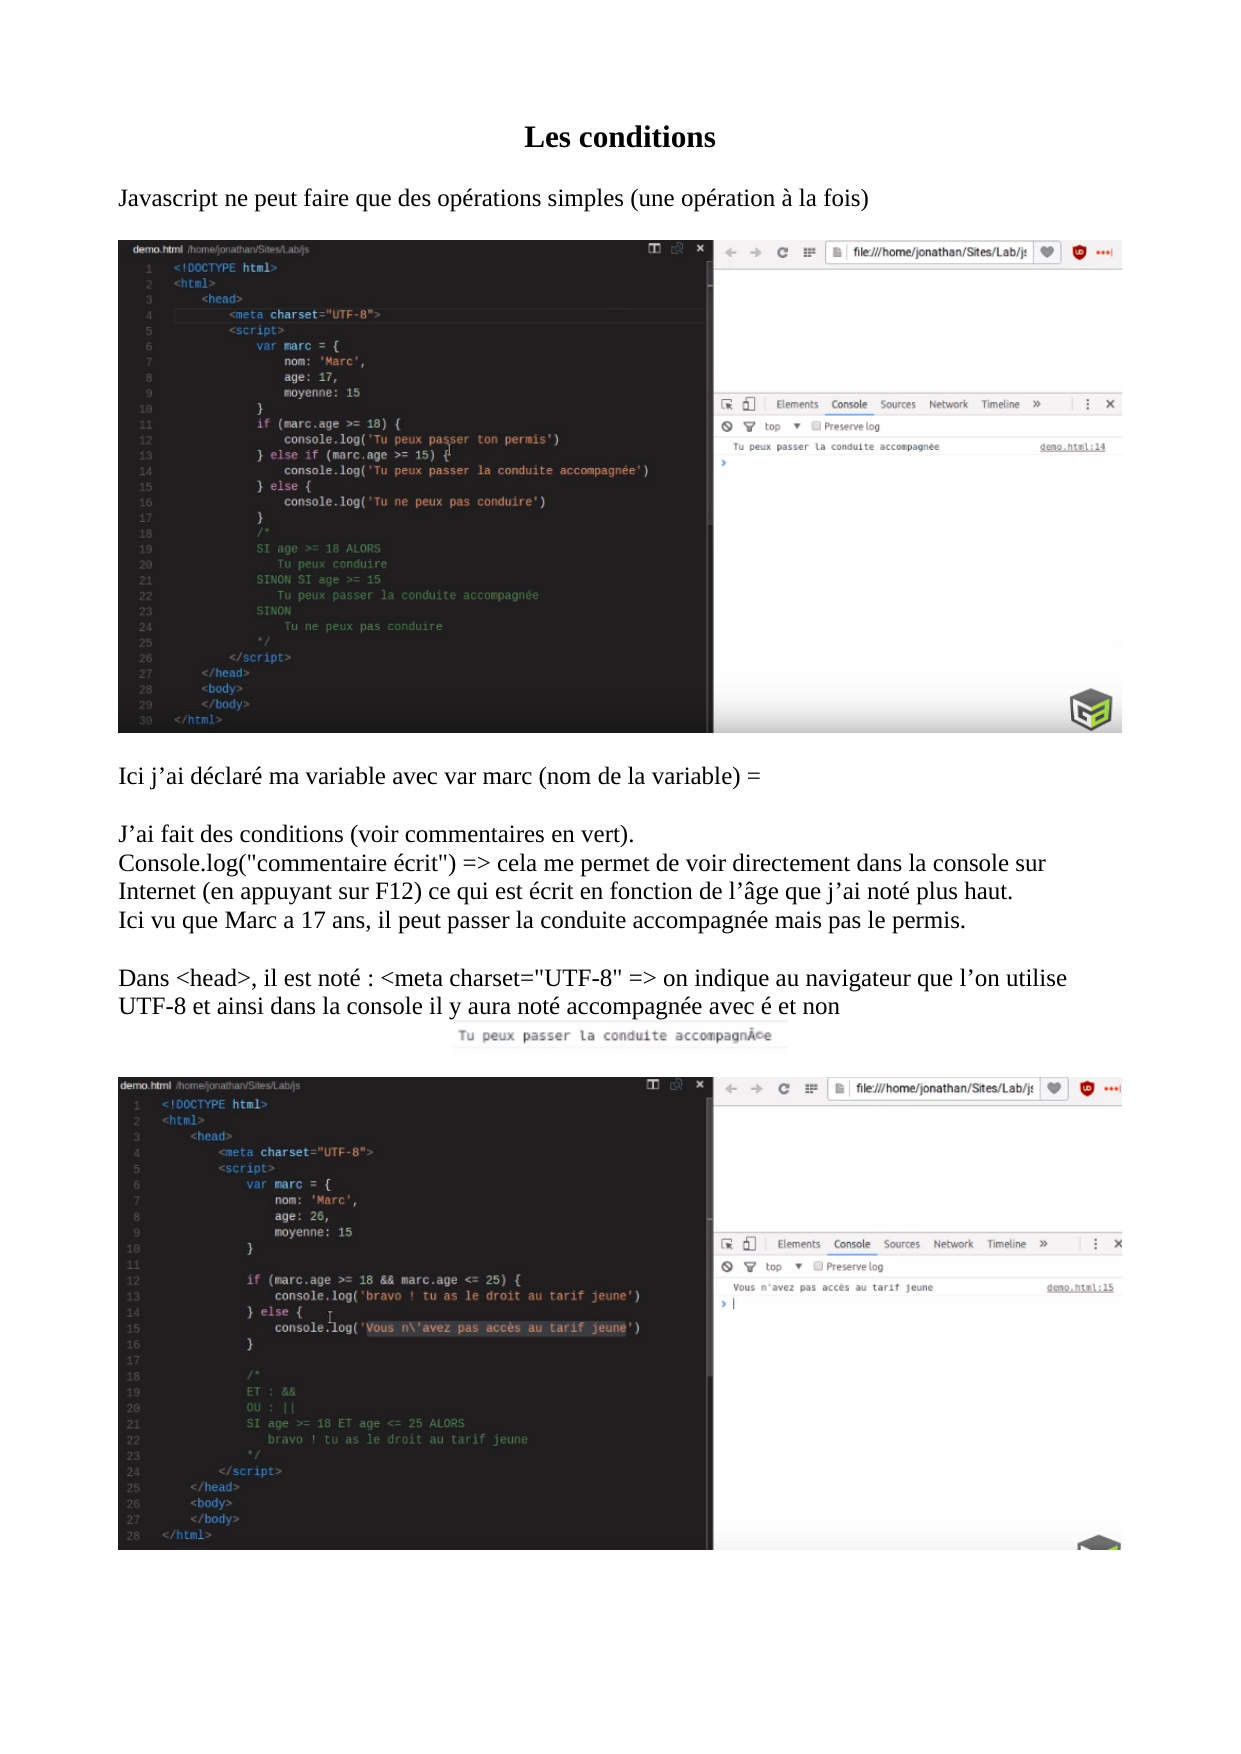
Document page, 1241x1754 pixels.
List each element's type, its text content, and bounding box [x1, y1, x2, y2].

text Dans <head>, il est noté : <meta charset="UTF-8" => on indique au navigateur que l’on utilise UTF-8 et ainsi dans la console il y aura noté accompagnée avec é et non [118, 963, 1122, 1020]
text Ici j’ai déclaré ma variable avec var marc (nom de la variable) = [118, 761, 1122, 790]
picture [118, 240, 1123, 733]
text Ici vu que Marc a 17 ans, il peut passer la conduite accompagnée mais pas le permis. [118, 905, 1122, 934]
text Les conditions [118, 118, 1122, 154]
text J’ai fait des conditions (voir commentaires en vert). [118, 819, 1122, 848]
text Console.log("commentaire écrit") => cela me permet de voir directement dans la console sur Internet (en appuyant sur F12) ce qui est écrit en fonction de l’âge que j’ai noté plus haut. [118, 848, 1122, 905]
text Javascript ne peut faire que des opérations simples (une opération à la fois) [118, 183, 1122, 212]
picture [452, 1020, 789, 1055]
picture [118, 1077, 1123, 1550]
